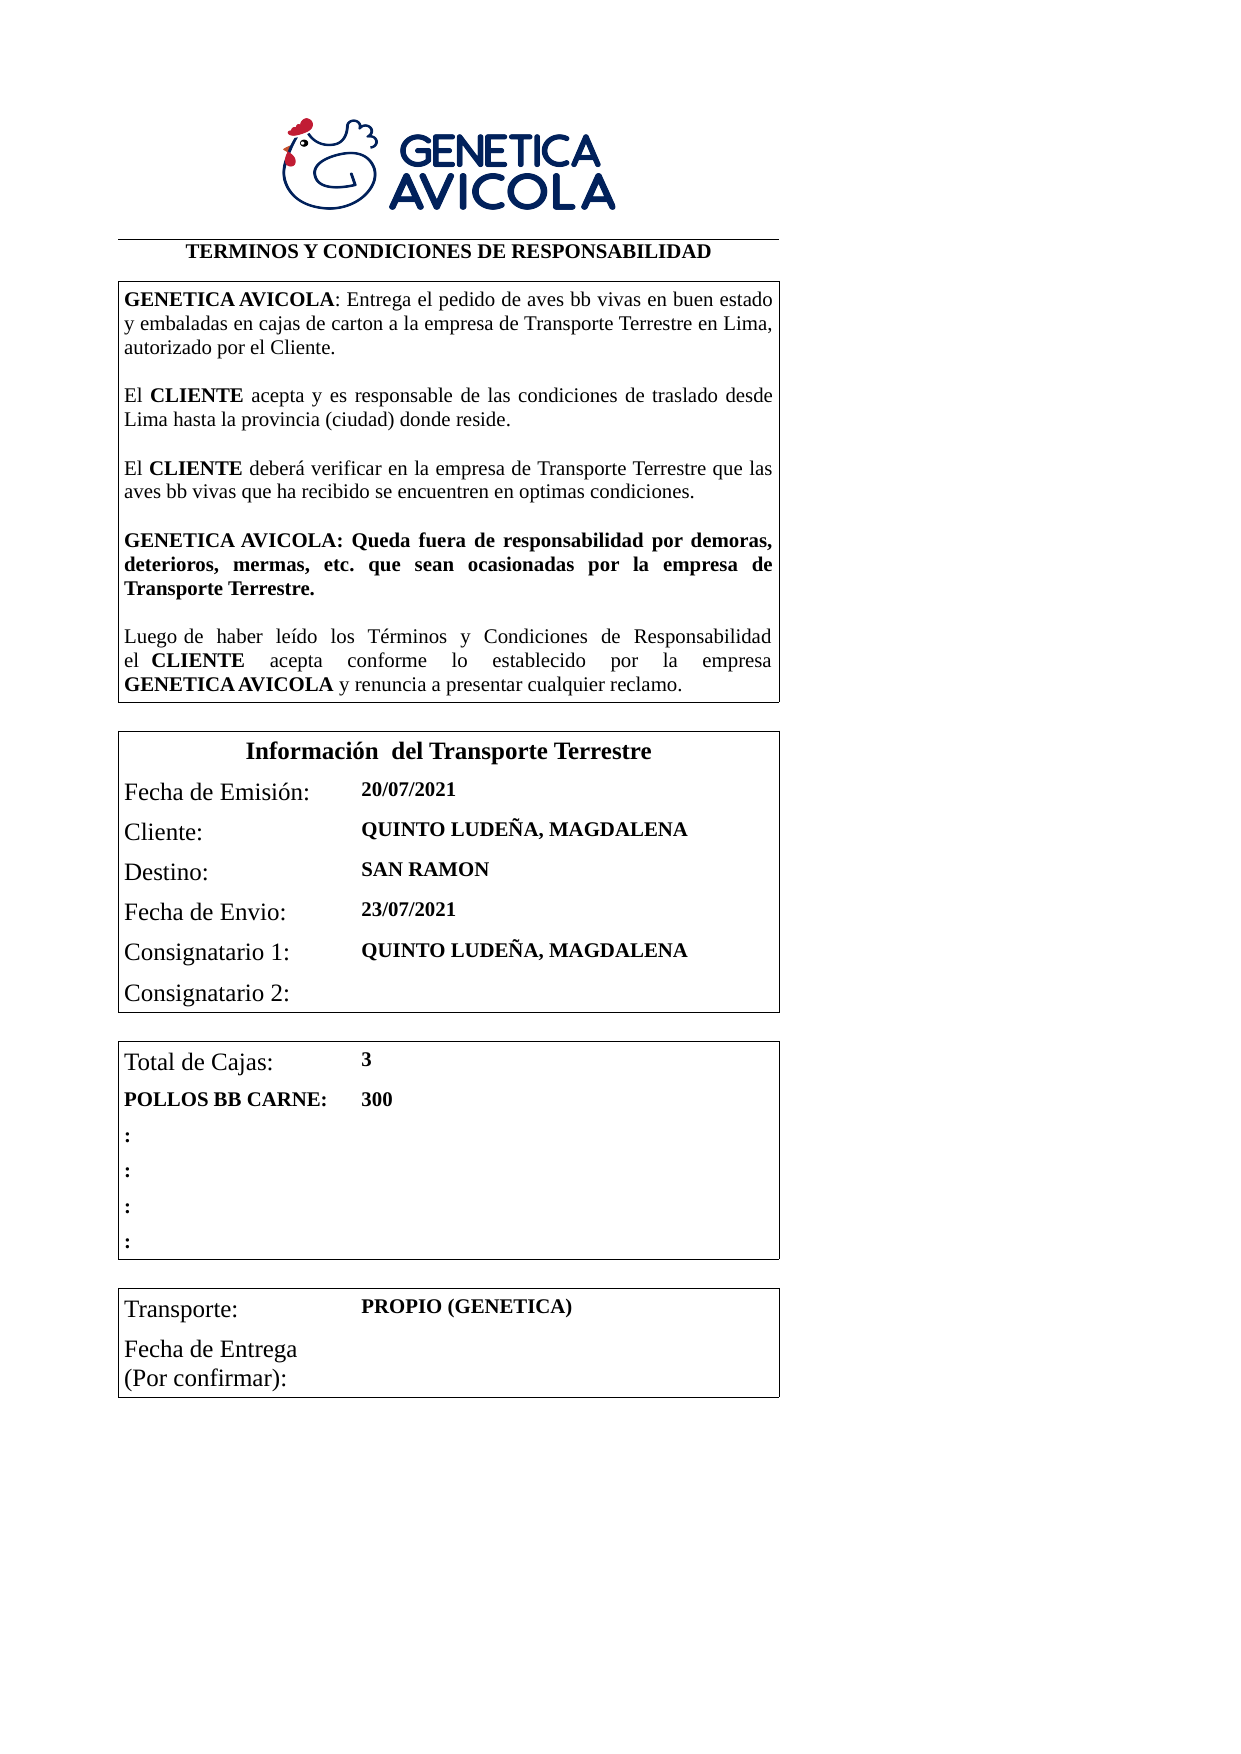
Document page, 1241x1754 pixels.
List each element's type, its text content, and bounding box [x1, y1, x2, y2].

table_header Información del Transporte Terrestre [119, 732, 779, 771]
picture [282, 118, 616, 210]
table_cell QUINTO LUDEÑA, MAGDALENA [356, 811, 779, 851]
table_cell POLLOS BB CARNE: [119, 1081, 356, 1117]
table_cell 20/07/2021 [356, 771, 779, 811]
table_cell QUINTO LUDEÑA, MAGDALENA [356, 932, 779, 972]
table_cell [356, 1328, 779, 1397]
table_cell Transporte: [119, 1289, 356, 1328]
table_cell GENETICA AVICOLA: Entrega el pedido de aves bb vivas en buen estado y embaladas en cajas de carton a la empresa de Transporte Terrestre en Lima, autorizado por el Cliente. El CLIENTE acepta y es responsable de las condiciones de traslado desde Lima hasta la provincia (ciudad) donde reside. El CLIENTE deberá verificar en la empresa de Transporte Terrestre que las aves bb vivas que ha recibido se encuentren en optimas condiciones. GENETICA AVICOLA: Queda fuera de responsabilidad por demoras, deterioros, mermas, etc. que sean ocasionadas por la empresa de Transporte Terrestre. Luego de haber leído los Términos y Condiciones de Responsabilidad el CLIENTE acepta conforme lo establecido por la empresa GENETICA AVICOLA y renuncia a presentar cualquier reclamo. [119, 282, 779, 702]
table_cell [356, 1153, 779, 1188]
table_cell Total de Cajas: [119, 1042, 356, 1081]
table_cell Fecha de Envio: [119, 892, 356, 932]
table_cell [356, 1260, 779, 1288]
table_cell [356, 1117, 779, 1152]
table_cell Consignatario 2: [119, 972, 356, 1012]
table_cell [356, 1013, 779, 1041]
table_cell Fecha de Emisión: [119, 771, 356, 811]
table_cell SAN RAMON [356, 851, 779, 892]
table_cell Fecha de Entrega (Por confirmar): [119, 1328, 356, 1397]
table_cell : [119, 1117, 356, 1152]
table_cell [356, 972, 779, 1012]
table_cell Consignatario 1: [119, 932, 356, 972]
table_cell : [119, 1224, 356, 1259]
table_cell Destino: [119, 851, 356, 892]
table_cell 3 [356, 1042, 779, 1081]
table_cell PROPIO (GENETICA) [356, 1289, 779, 1328]
table_cell : [119, 1188, 356, 1223]
table_header TERMINOS Y CONDICIONES DE RESPONSABILIDAD [118, 240, 779, 281]
table_cell 300 [356, 1081, 779, 1117]
table_cell Cliente: [119, 811, 356, 851]
table_cell : [119, 1153, 356, 1188]
table_cell [356, 1224, 779, 1259]
table_cell 23/07/2021 [356, 892, 779, 932]
table_cell [118, 1260, 356, 1288]
table_cell [118, 1013, 356, 1041]
table_cell [356, 1188, 779, 1223]
